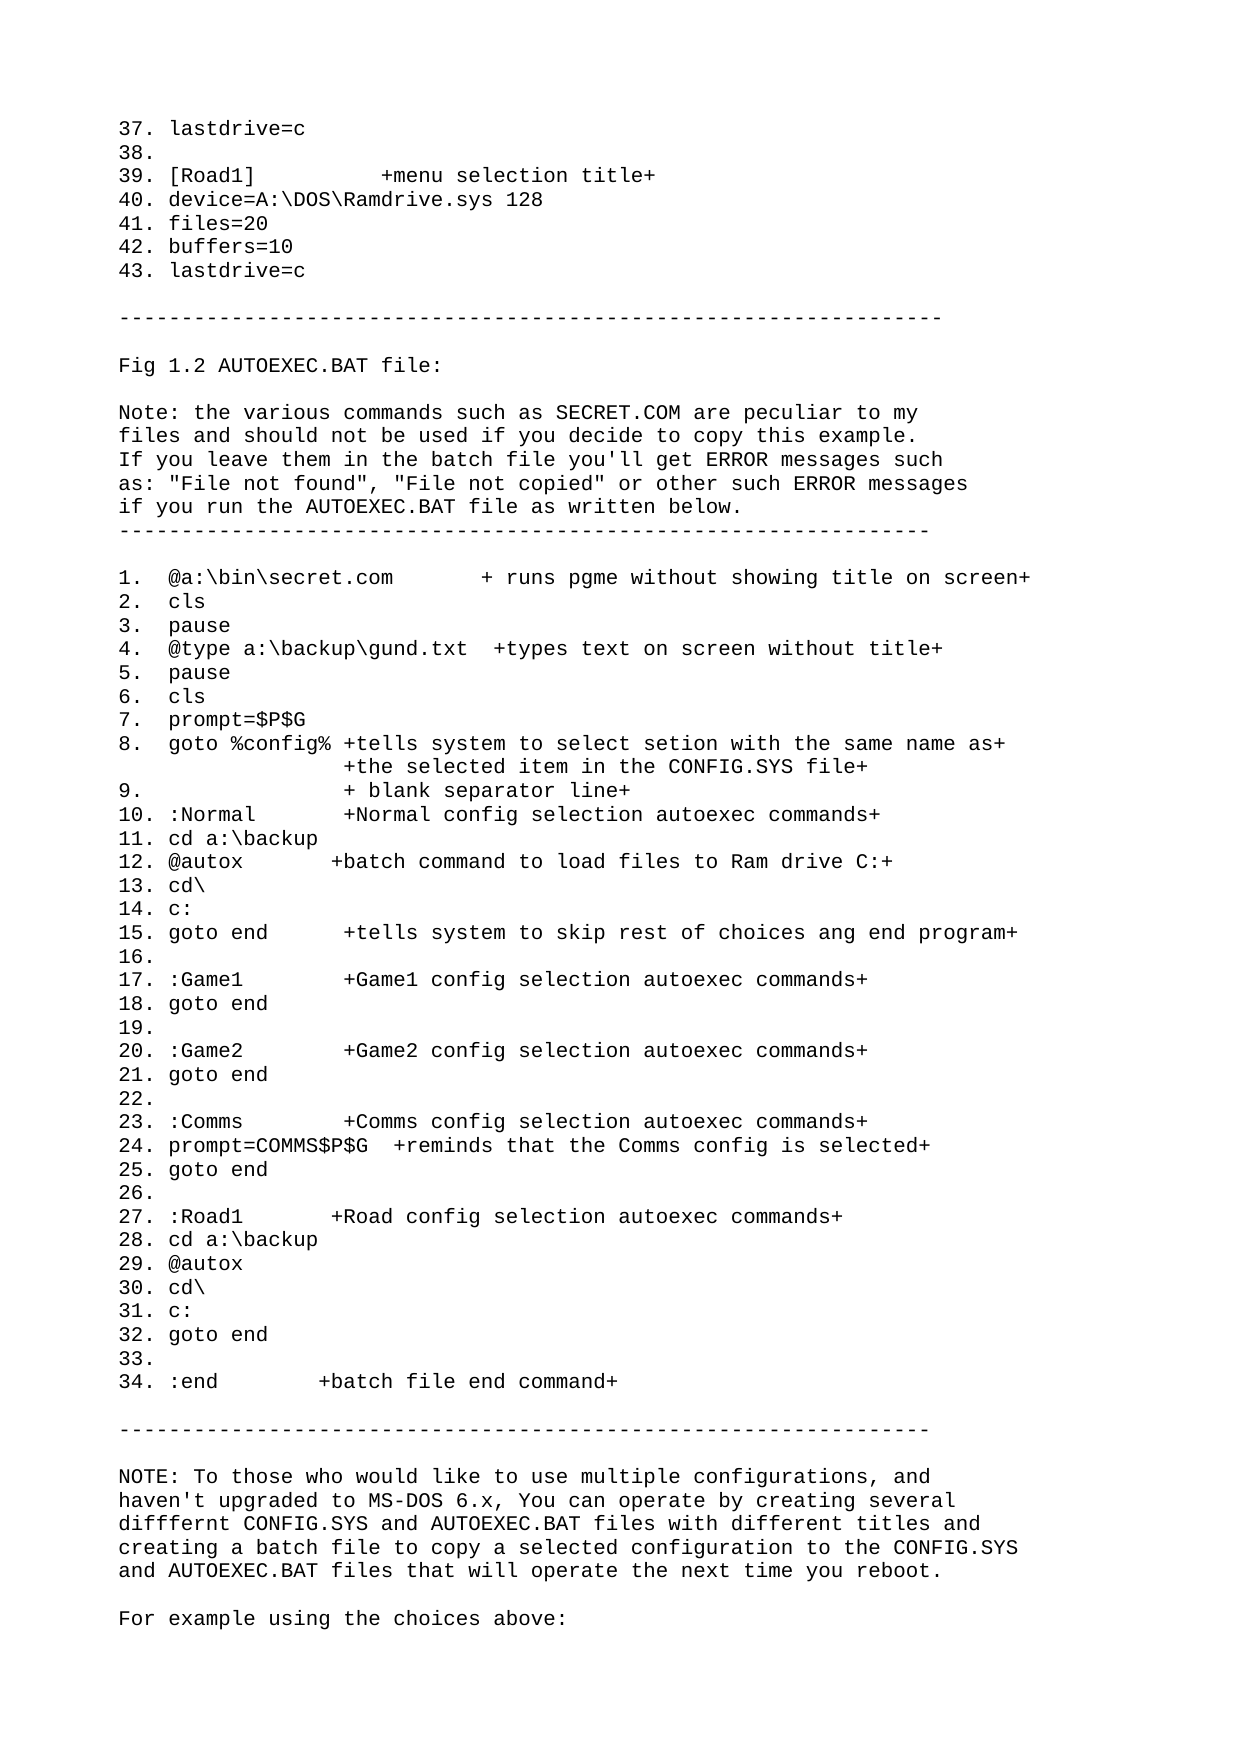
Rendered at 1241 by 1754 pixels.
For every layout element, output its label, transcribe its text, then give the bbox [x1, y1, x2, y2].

text 24. prompt=COMMS$P$G +reminds that the Comms config is selected+ [118, 1135, 1122, 1158]
text For example using the choices above: [118, 1608, 1122, 1631]
text difffernt CONFIG.SYS and AUTOEXEC.BAT files with different titles and [118, 1513, 1122, 1537]
text 42. buffers=10 [118, 236, 1122, 260]
text 11. cd a:\backup [118, 827, 1122, 851]
text 5. pause [118, 662, 1122, 686]
text 23. :Comms +Comms config selection autoexec commands+ [118, 1111, 1122, 1135]
text 41. files=20 [118, 213, 1122, 236]
text 27. :Road1 +Road config selection autoexec commands+ [118, 1206, 1122, 1229]
text 10. :Normal +Normal config selection autoexec commands+ [118, 804, 1122, 827]
text files and should not be used if you decide to copy this example. [118, 426, 1122, 449]
text 26. [118, 1182, 1122, 1206]
text 4. @type a:\backup\gund.txt +types text on screen without title+ [118, 638, 1122, 662]
text 18. goto end [118, 993, 1122, 1017]
text Note: the various commands such as SECRET.COM are peculiar to my [118, 402, 1122, 426]
text 6. cls [118, 686, 1122, 709]
text 39. [Road1] +menu selection title+ [118, 165, 1122, 189]
text 13. cd\ [118, 875, 1122, 898]
text 40. device=A:\DOS\Ramdrive.sys 128 [118, 189, 1122, 213]
text ----------------------------------------------------------------- [118, 1419, 1122, 1442]
text creating a batch file to copy a selected configuration to the CONFIG.SYS [118, 1537, 1122, 1561]
text Fig 1.2 AUTOEXEC.BAT file: [118, 354, 1122, 378]
text 33. [118, 1348, 1122, 1371]
text 43. lastdrive=c [118, 260, 1122, 284]
text 30. cd\ [118, 1277, 1122, 1300]
text +the selected item in the CONFIG.SYS file+ [118, 757, 1122, 780]
text 38. [118, 142, 1122, 165]
text 19. [118, 1017, 1122, 1040]
text 37. lastdrive=c [118, 118, 1122, 142]
text 12. @autox +batch command to load files to Ram drive C:+ [118, 851, 1122, 875]
text 7. prompt=$P$G [118, 709, 1122, 733]
text and AUTOEXEC.BAT files that will operate the next time you reboot. [118, 1561, 1122, 1584]
text 8. goto %config% +tells system to select setion with the same name as+ [118, 733, 1122, 757]
text 17. :Game1 +Game1 config selection autoexec commands+ [118, 969, 1122, 993]
text 32. goto end [118, 1324, 1122, 1348]
text 25. goto end [118, 1158, 1122, 1182]
text 20. :Game2 +Game2 config selection autoexec commands+ [118, 1040, 1122, 1064]
text 21. goto end [118, 1064, 1122, 1088]
text 3. pause [118, 615, 1122, 638]
text ----------------------------------------------------------------- [118, 520, 1122, 544]
text haven't upgraded to MS-DOS 6.x, You can operate by creating several [118, 1489, 1122, 1513]
text 29. @autox [118, 1253, 1122, 1277]
text If you leave them in the batch file you'll get ERROR messages such [118, 449, 1122, 473]
text 15. goto end +tells system to skip rest of choices ang end program+ [118, 922, 1122, 946]
text 28. cd a:\backup [118, 1229, 1122, 1253]
text if you run the AUTOEXEC.BAT file as written below. [118, 496, 1122, 520]
text 22. [118, 1088, 1122, 1111]
text NOTE: To those who would like to use multiple configurations, and [118, 1466, 1122, 1489]
text 2. cls [118, 591, 1122, 615]
text 9. + blank separator line+ [118, 780, 1122, 804]
text ------------------------------------------------------------------ [118, 307, 1122, 331]
text 34. :end +batch file end command+ [118, 1371, 1122, 1395]
text 14. c: [118, 898, 1122, 922]
text 31. c: [118, 1300, 1122, 1324]
text 16. [118, 946, 1122, 969]
text 1. @a:\bin\secret.com + runs pgme without showing title on screen+ [118, 567, 1122, 591]
text as: "File not found", "File not copied" or other such ERROR messages [118, 473, 1122, 496]
